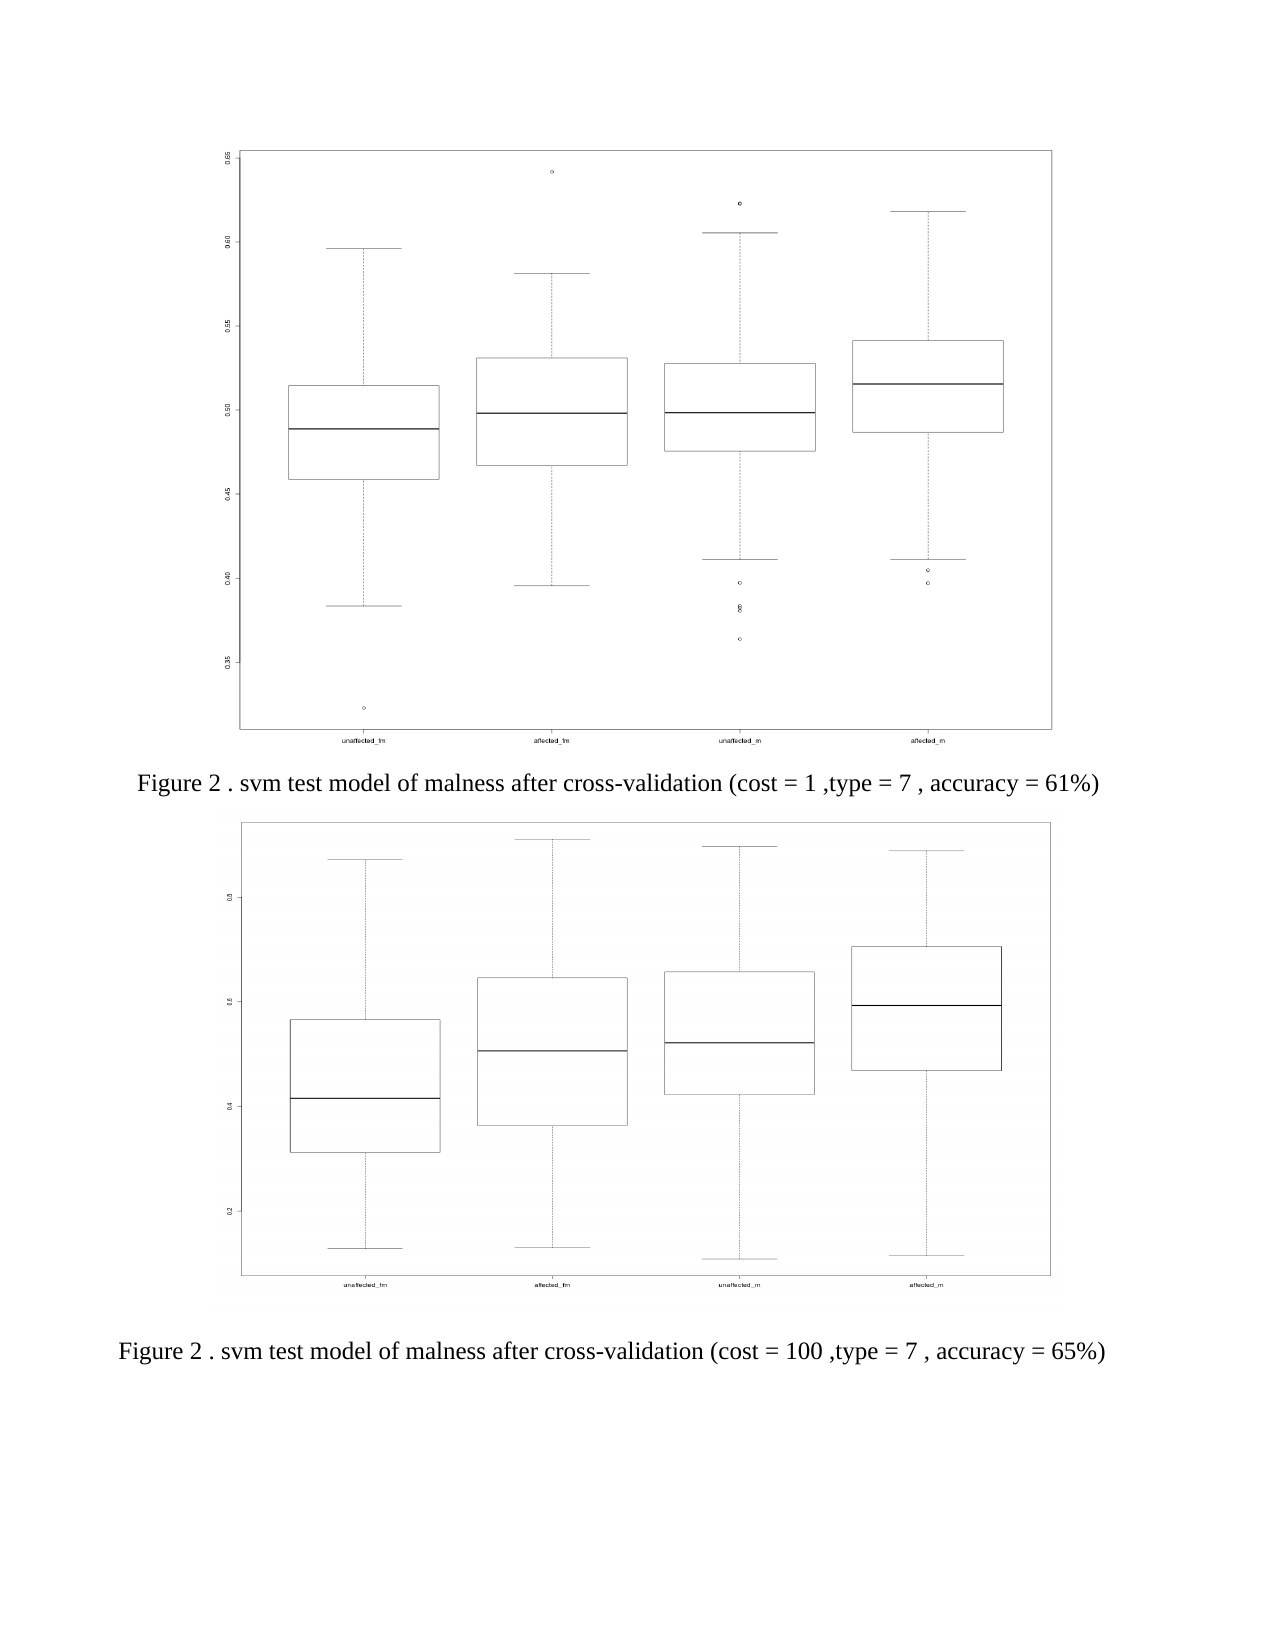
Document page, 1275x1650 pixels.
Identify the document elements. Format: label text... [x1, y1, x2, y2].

picture [206, 118, 1069, 769]
text Figure 2 . svm test model of malness after cross-validation (cost = 100 ,type = 7 , accuracy = 65%) [118, 1336, 1157, 1364]
text Figure 2 . svm test model of malness after cross-validation (cost = 1 ,type = 7 , accuracy = 61%) [118, 118, 1157, 797]
picture [208, 797, 1067, 1307]
